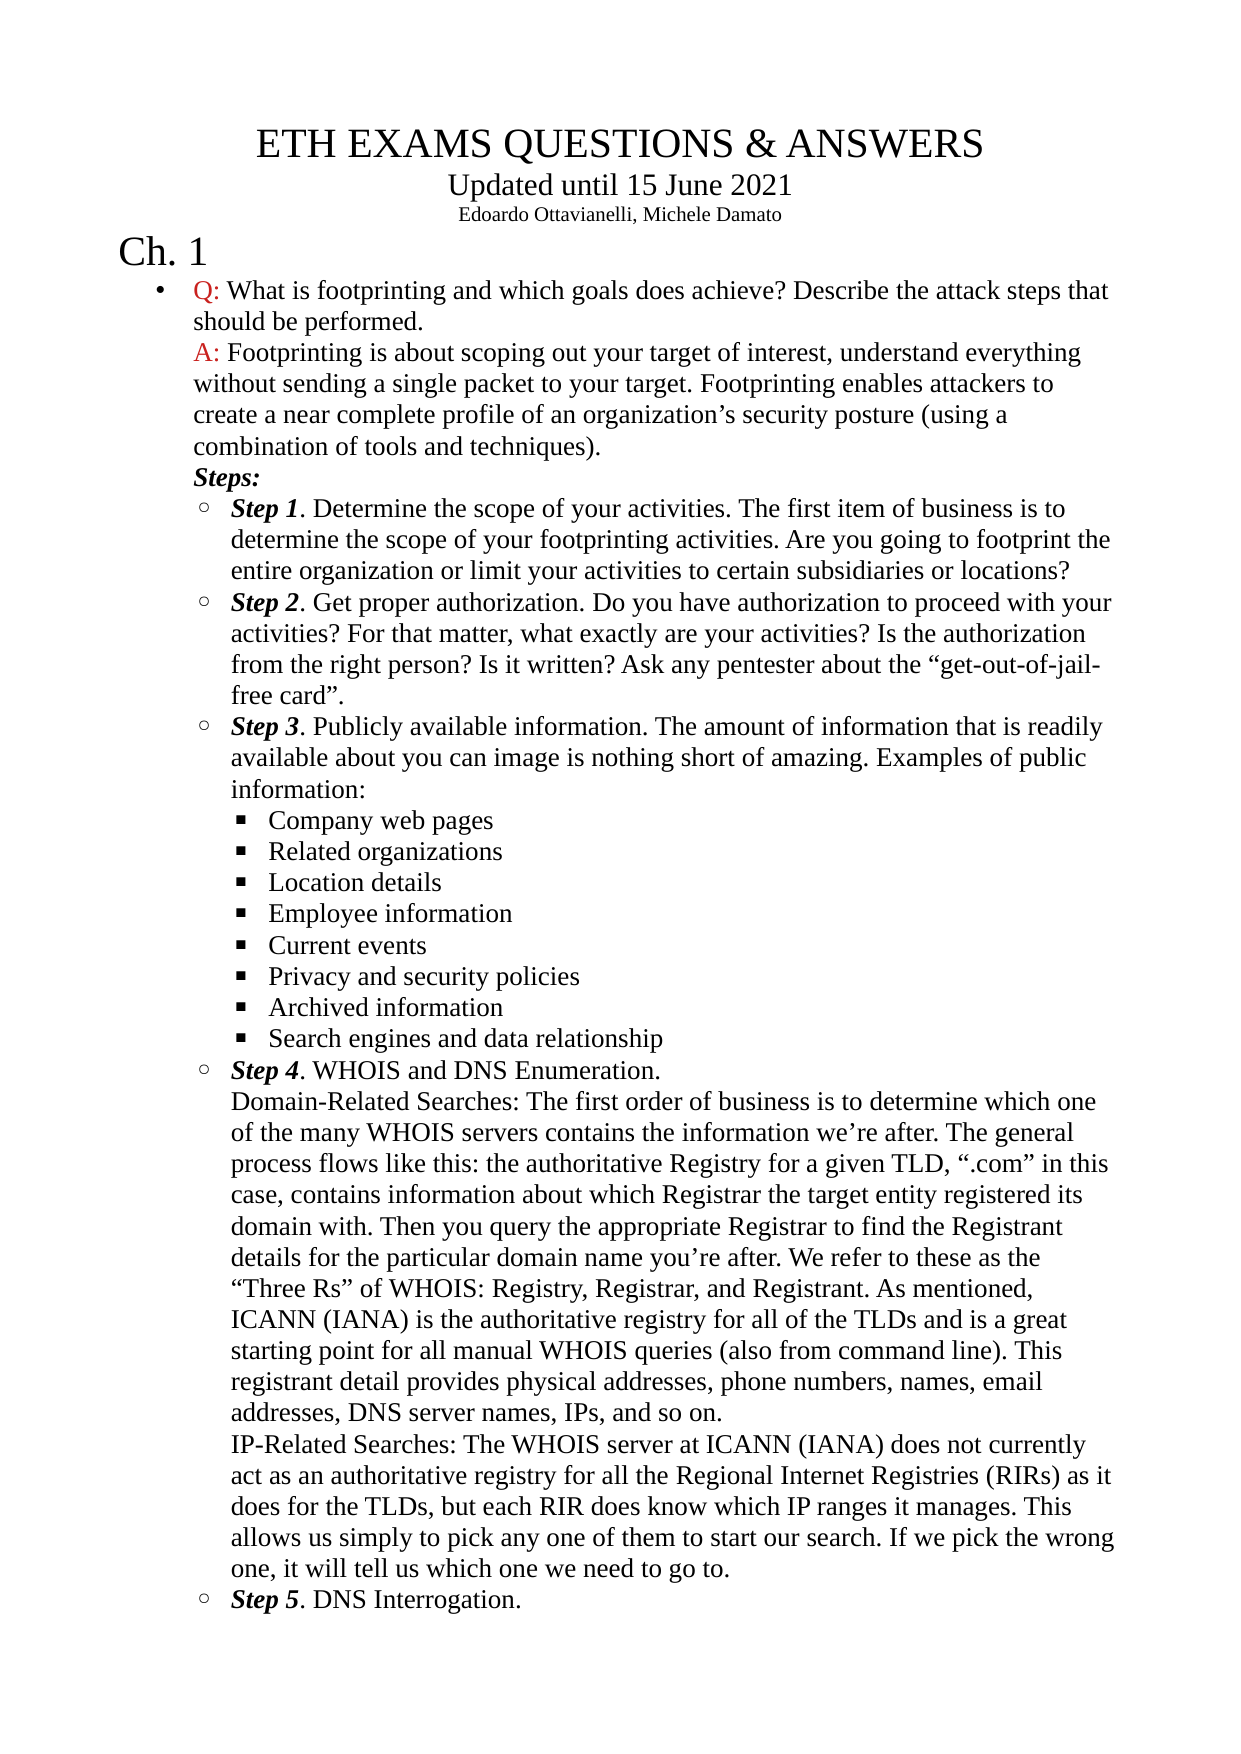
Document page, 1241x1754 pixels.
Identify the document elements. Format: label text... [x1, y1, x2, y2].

list Step 5. DNS Interrogation. [193, 1583, 1122, 1615]
list Q: What is footprinting and which goals does achieve? Describe the attack steps that should be performed. [156, 274, 1122, 336]
list Step 2. Get proper authorization. Do you have authorization to proceed with your activities? For that matter, what exactly are your activities? Is the authorization from the right person? Is it written? Ask any pentester about the “get-out-of-jail-free card”. [193, 586, 1122, 710]
list Employee information [231, 898, 1122, 929]
list Company web pages [231, 804, 1122, 835]
list IP-Related Searches: The WHOIS server at ICANN (IANA) does not currently act as an authoritative registry for all the Regional Internet Registries (RIRs) as it does for the TLDs, but each RIR does know which IP ranges it manages. This allows us simply to pick any one of them to start our search. If we pick the wrong one, it will tell us which one we need to go to. [193, 1428, 1122, 1583]
text Edoardo Ottavianelli, Michele Damato [118, 202, 1122, 226]
list Domain-Related Searches: The first order of business is to determine which one of the many WHOIS servers contains the information we’re after. The general process flows like this: the authoritative Registry for a given TLD, “.com” in this case, contains information about which Registrar the target entity registered its domain with. Then you query the appropriate Registrar to find the Registrant details for the particular domain name you’re after. We refer to these as the “Three Rs” of WHOIS: Registry, Registrar, and Registrant. As mentioned, ICANN (IANA) is the authoritative registry for all of the TLDs and is a great starting point for all manual WHOIS queries (also from command line). This registrant detail provides physical addresses, phone numbers, names, email addresses, DNS server names, IPs, and so on. [193, 1085, 1122, 1428]
list Step 3. Publicly available information. The amount of information that is readily available about you can image is nothing short of amazing. Examples of public information: [193, 710, 1122, 804]
list Steps: [156, 461, 1122, 492]
list Related organizations [231, 835, 1122, 866]
list Privacy and security policies [231, 960, 1122, 991]
list Current events [231, 929, 1122, 960]
list Archived information [231, 991, 1122, 1023]
text Updated until 15 June 2021 [118, 166, 1122, 202]
list Location details [231, 866, 1122, 898]
text ETH EXAMS QUESTIONS & ANSWERS [118, 118, 1122, 166]
list A: Footprinting is about scoping out your target of interest, understand everything without sending a single packet to your target. Footprinting enables attackers to create a near complete profile of an organization’s security posture (using a combination of tools and techniques). [156, 336, 1122, 461]
list Search engines and data relationship [231, 1023, 1122, 1054]
list Step 1. Determine the scope of your activities. The first item of business is to determine the scope of your footprinting activities. Are you going to footprint the entire organization or limit your activities to certain subsidiaries or locations? [193, 492, 1122, 586]
text Ch. 1 [118, 226, 1122, 274]
list Step 4. WHOIS and DNS Enumeration. [193, 1054, 1122, 1085]
